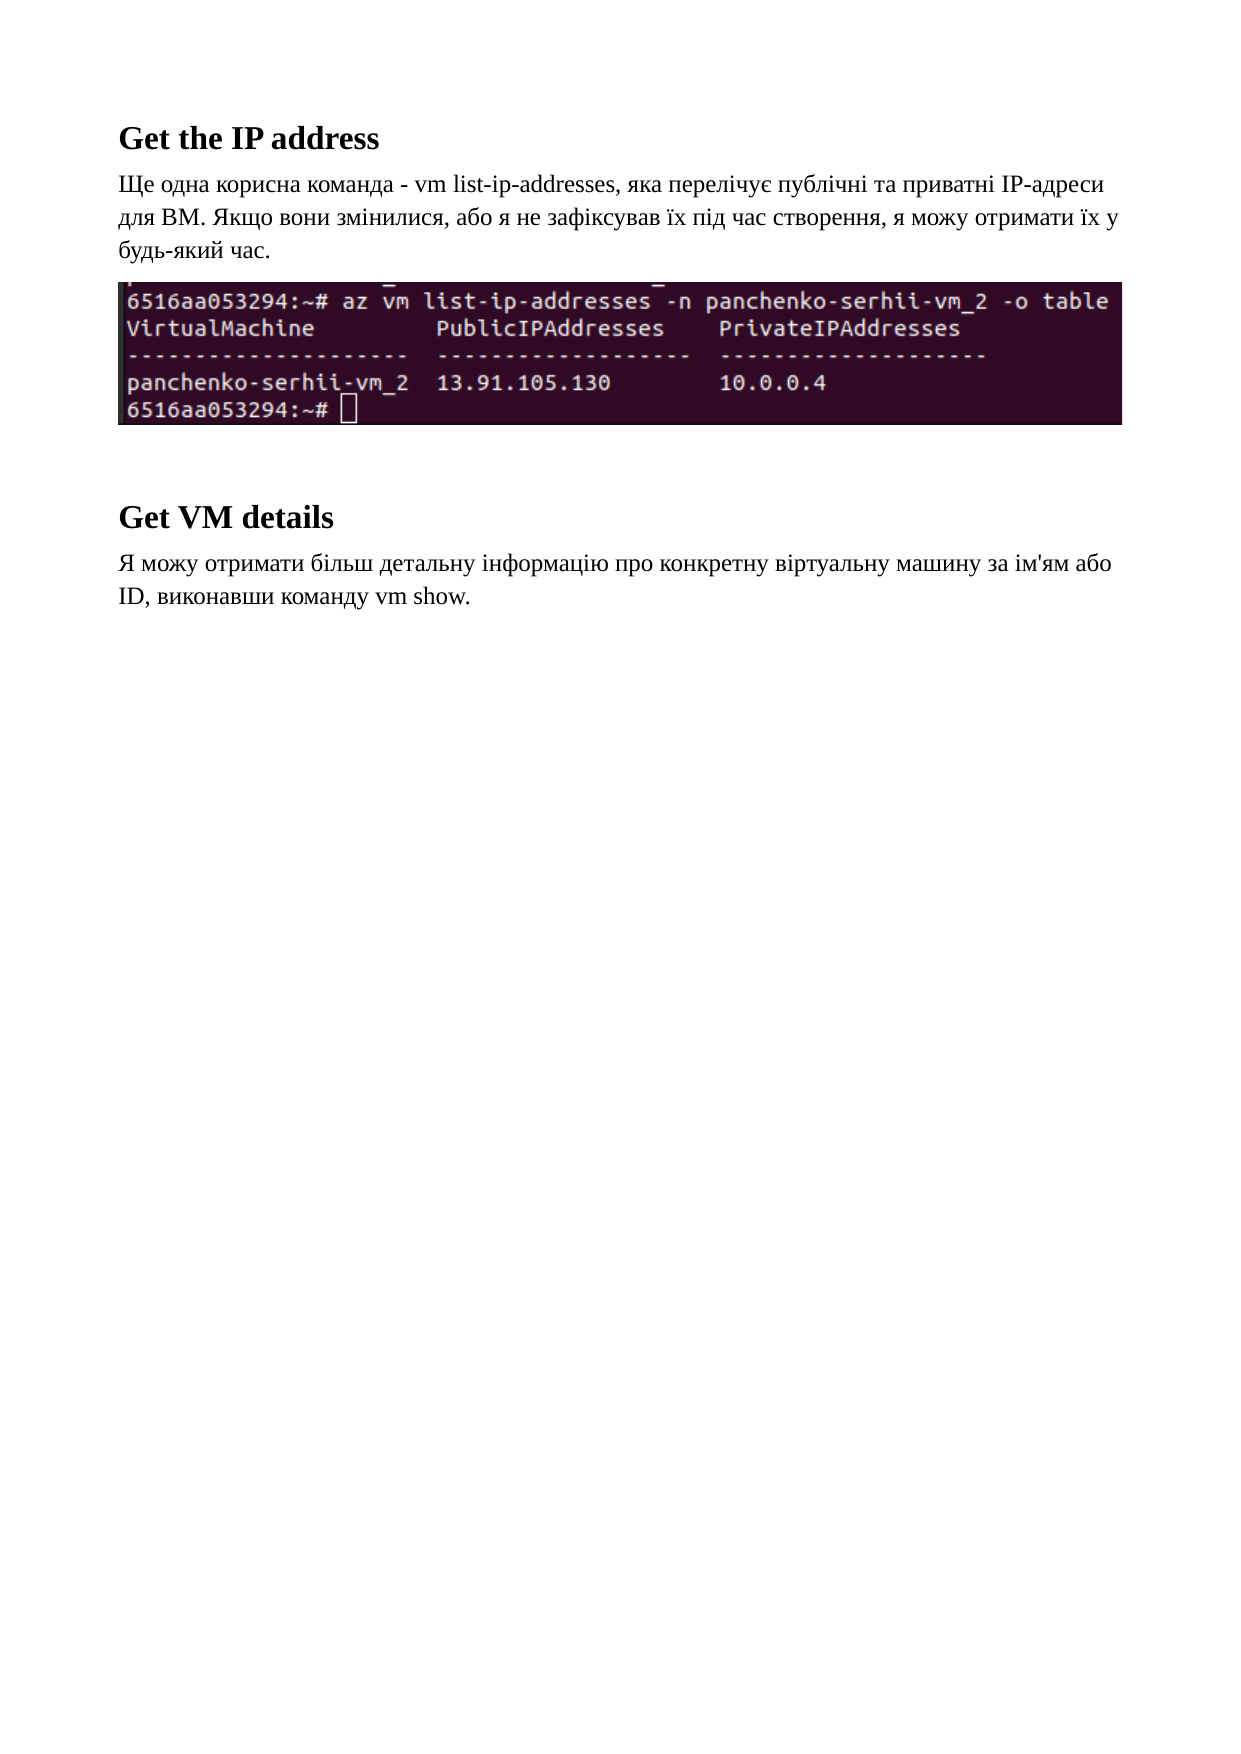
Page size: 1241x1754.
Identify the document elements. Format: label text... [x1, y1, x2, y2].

subtitle Get VM details [118, 497, 1122, 536]
text Ще одна корисна команда - vm list-ip-addresses, яка перелічує публічні та приватні IP-адреси для ВМ. Якщо вони змінилися, або я не зафіксував їх під час створення, я можу отримати їх у будь-який час. [118, 169, 1122, 264]
subtitle Get the IP address [118, 118, 1122, 156]
picture [118, 282, 1123, 425]
text Я можу отримати більш детальну інформацію про конкретну віртуальну машину за ім'ям або ID, виконавши команду vm show. [118, 548, 1122, 610]
